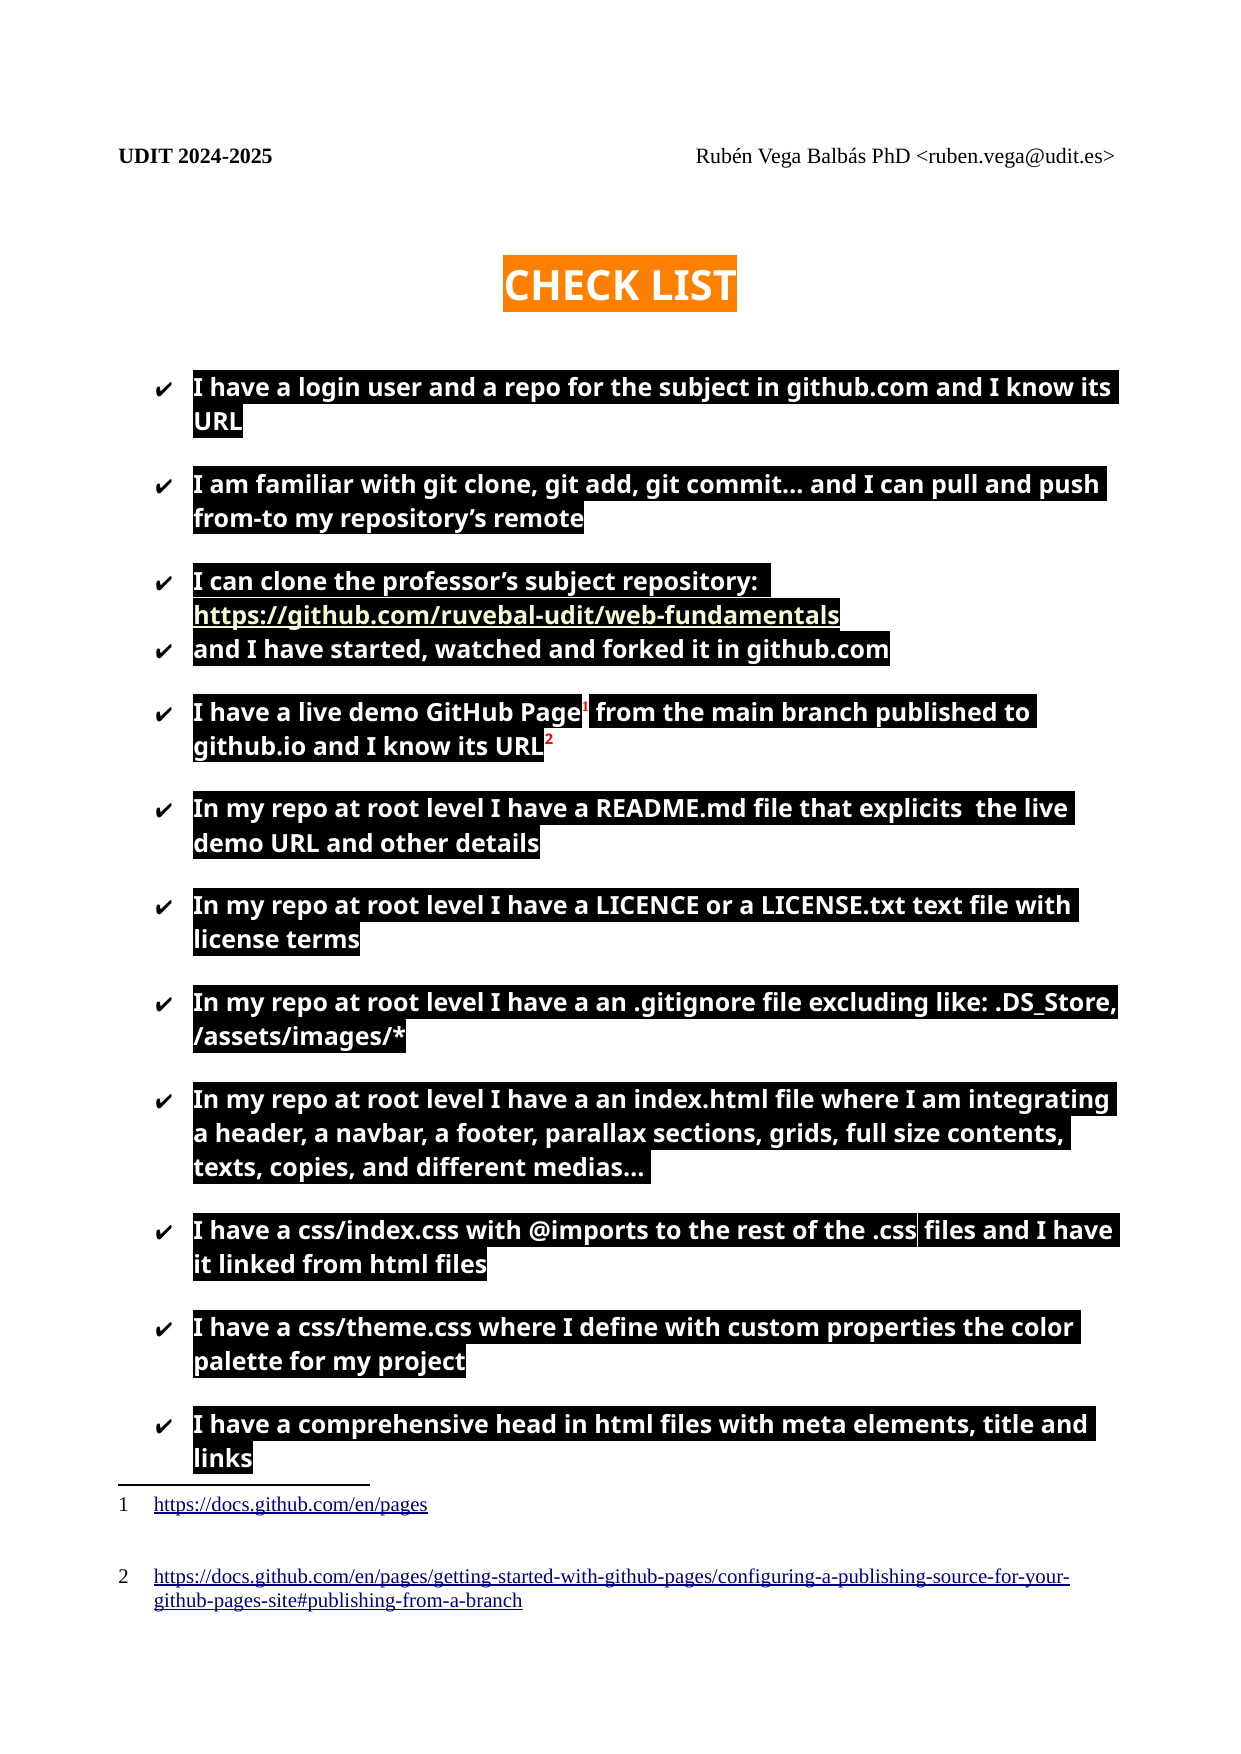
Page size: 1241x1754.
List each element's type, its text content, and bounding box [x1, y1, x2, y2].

list I have a css/theme.css where I define with custom properties the color palette for my project [156, 1309, 1122, 1378]
list I am familiar with git clone, git add, git commit… and I can pull and push from-to my repository’s remote [156, 466, 1122, 534]
list https://docs.github.com/en/pages/getting-started-with-github-pages/configuring-a-publishing-source-for-your-github-pages-site#publishing-from-a-branch [118, 1564, 1122, 1612]
list In my repo at root level I have a an .gitignore file excluding like: .DS_Store, /assets/images/* [156, 985, 1122, 1053]
list https://docs.github.com/en/pages [118, 1491, 1122, 1516]
list In my repo at root level I have a an index.html file where I am integrating a header, a navbar, a footer, parallax sections, grids, full size contents, texts, copies, and different medias… [156, 1082, 1122, 1184]
text CHECK LIST [118, 255, 1122, 312]
list I have a css/index.css with @imports to the rest of the .css files and I have it linked from html files [156, 1213, 1122, 1281]
list I can clone the professor’s subject repository: https://github.com/ruvebal-udit/web-fundamentals [156, 563, 1122, 631]
list In my repo at root level I have a LICENCE or a LICENSE.txt text file with license terms [156, 888, 1122, 956]
list I have a live demo GitHub Page from the main branch published to github.io and I know its URL [156, 694, 1122, 762]
list In my repo at root level I have a README.md file that explicits the live demo URL and other details [156, 791, 1122, 859]
list I have a login user and a repo for the subject in github.com and I know its URL [156, 369, 1122, 438]
list I have a comprehensive head in html files with meta elements, title and links [156, 1406, 1122, 1474]
list and I have started, watched and forked it in github.com [156, 631, 1122, 666]
